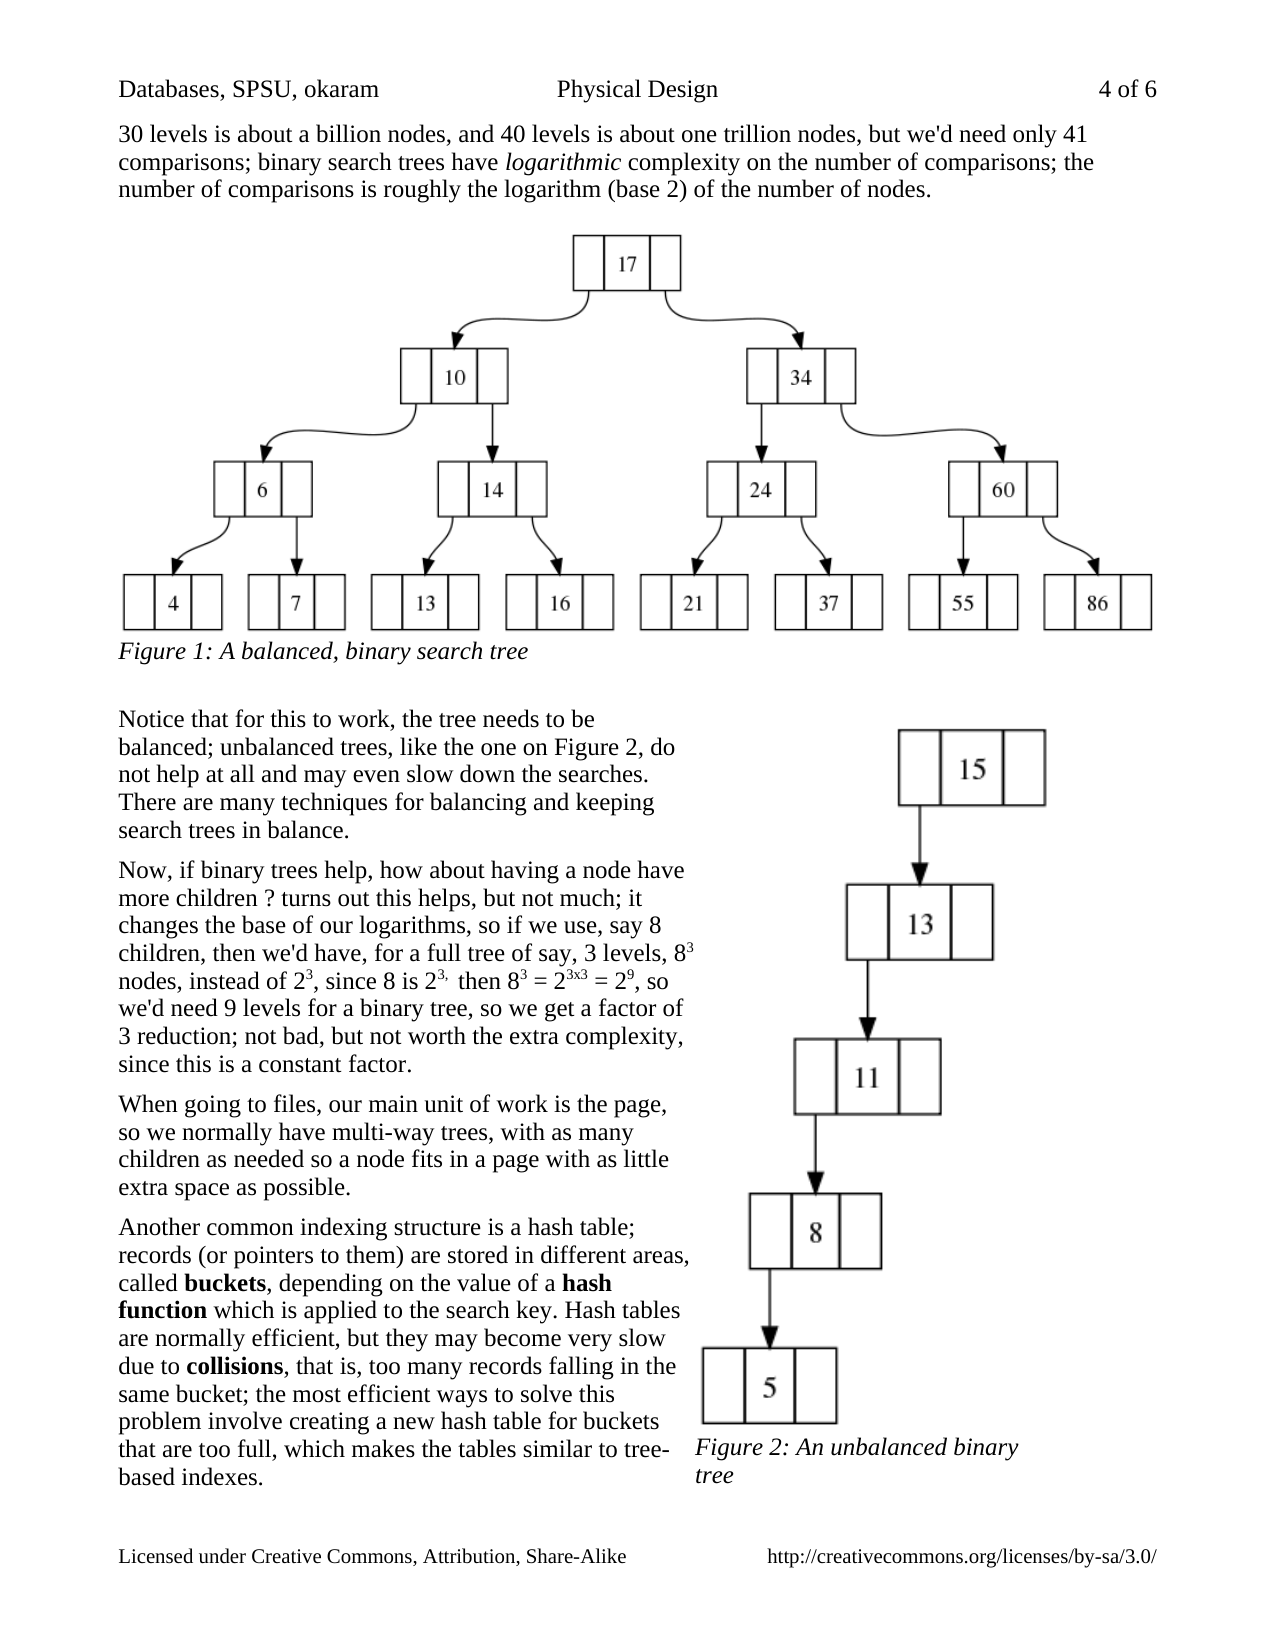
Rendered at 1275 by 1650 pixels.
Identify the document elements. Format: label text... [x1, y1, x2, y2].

text Another common indexing structure is a hash table; records (or pointers to them) are stored in different areas, called buckets, depending on the value of a hash function which is applied to the search key. Hash tables are normally efficient, but they may become very slow due to collisions, that is, too many records falling in the same bucket; the most efficient ways to solve this problem involve creating a new hash table for buckets that are too full, which makes the tables similar to tree-based indexes. [118, 1213, 1157, 1491]
text [1053, 856, 1157, 1078]
text Notice that for this to work, the tree needs to be balanced; unbalanced trees, like the one on Figure 2, do not help at all and may even slow down the searches. There are many techniques for balancing and keeping search trees in balance. [118, 705, 1157, 843]
text Figure 2: An unbalanced binary tree [695, 1434, 1053, 1489]
picture [695, 721, 1053, 1434]
picture [118, 228, 1158, 637]
text Figure 1: A balanced, binary search tree [118, 637, 1157, 665]
text [1053, 1090, 1157, 1201]
text 30 levels is about a billion nodes, and 40 levels is about one trillion nodes, but we'd need only 41 comparisons; binary search trees have logarithmic complexity on the number of comparisons; the number of comparisons is roughly the logarithm (base 2) of the number of nodes. [118, 120, 1157, 203]
text When going to files, our main unit of work is the page, so we normally have multi-way trees, with as many children as needed so a node fits in a page with as little extra space as possible. [118, 1090, 695, 1201]
text Now, if binary trees help, how about having a node have more children ? turns out this helps, but not much; it changes the base of our logarithms, so if we use, say 8 children, then we'd have, for a full tree of say, 3 levels, 83 nodes, instead of 23, since 8 is 23, then 83 = 23x3 = 29, so we'd need 9 levels for a binary tree, so we get a factor of 3 reduction; not bad, but not worth the extra complexity, since this is a constant factor. [118, 856, 695, 1078]
